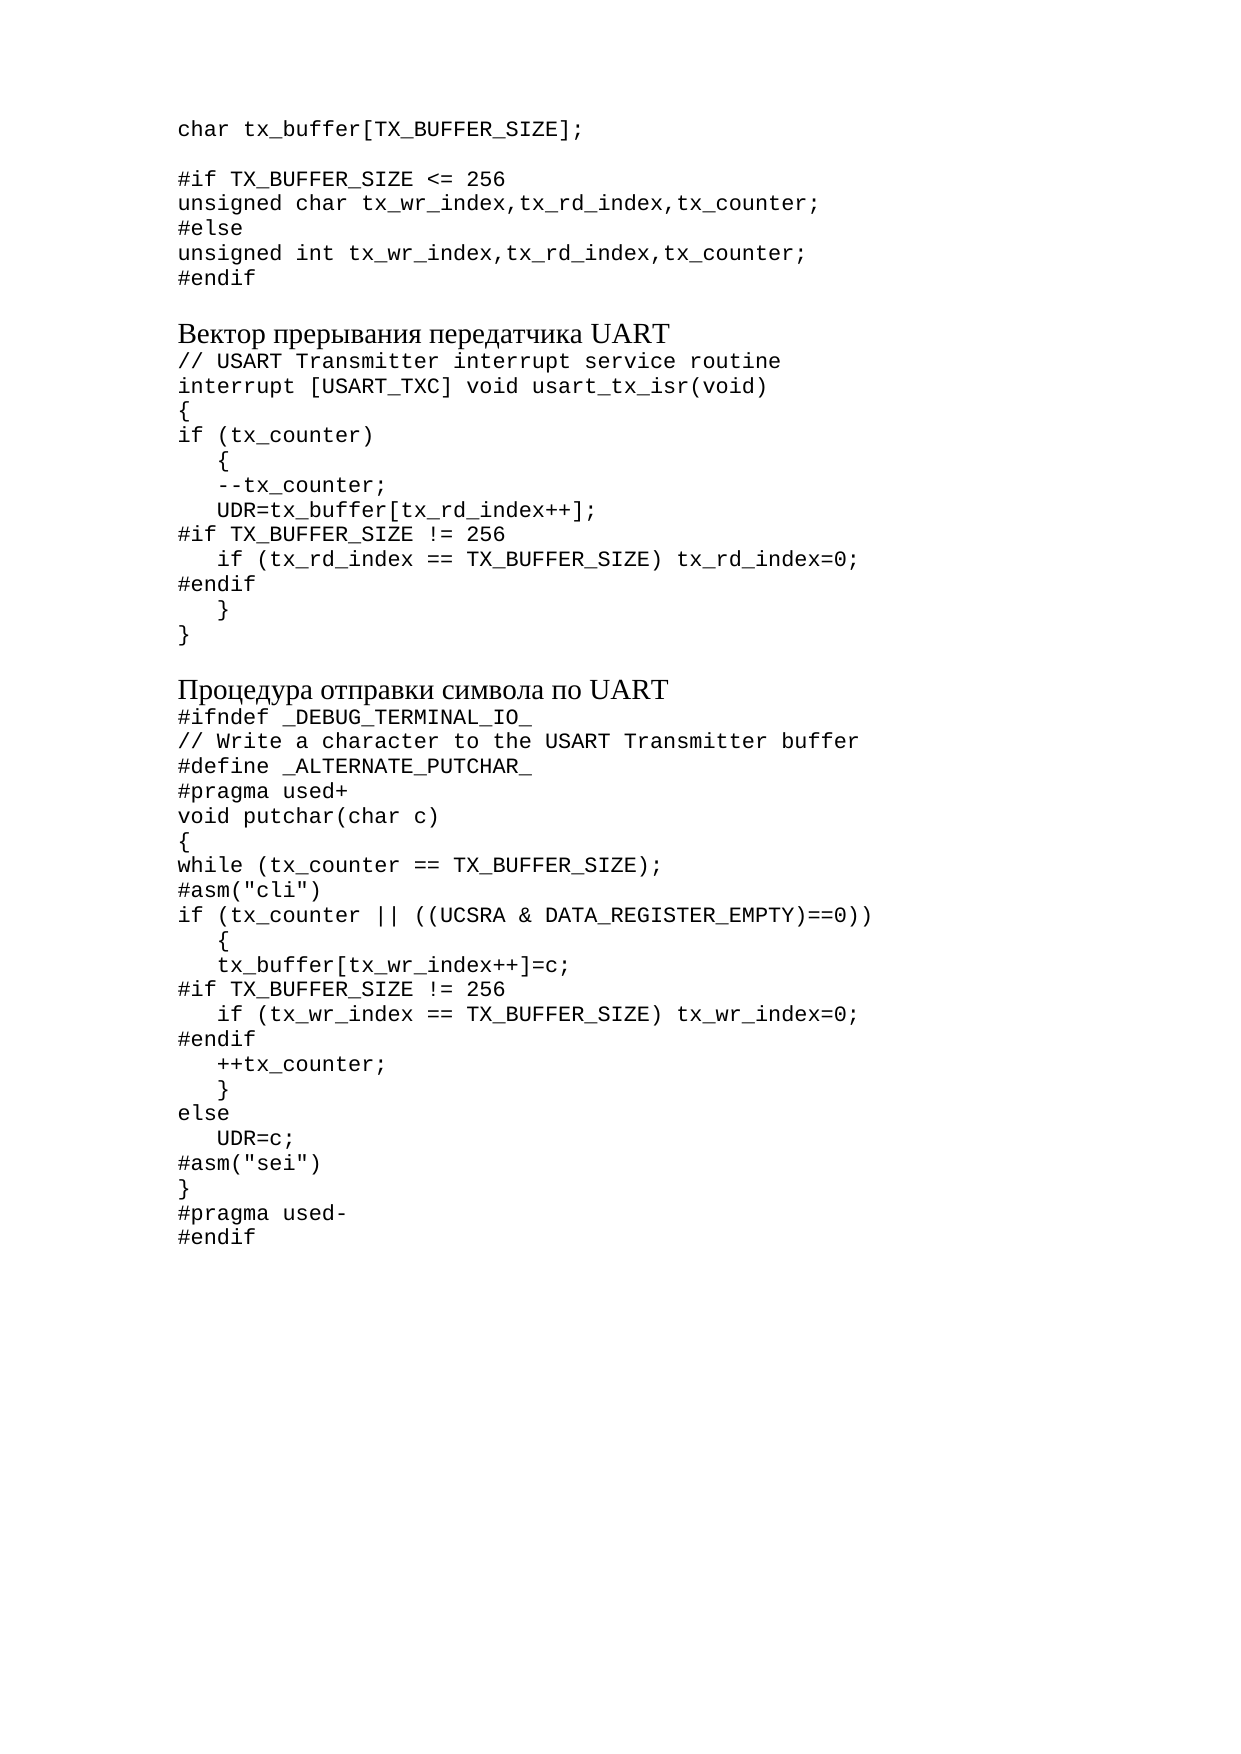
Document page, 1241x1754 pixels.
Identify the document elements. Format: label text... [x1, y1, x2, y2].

text tx_buffer[tx_wr_index++]=c; [177, 954, 1152, 978]
text #ifndef _DEBUG_TERMINAL_IO_ [177, 706, 1152, 731]
text UDR=tx_buffer[tx_rd_index++]; [177, 499, 1152, 523]
text { [177, 929, 1152, 954]
text if (tx_rd_index == TX_BUFFER_SIZE) tx_rd_index=0; [177, 548, 1152, 573]
text #endif [177, 1226, 1152, 1251]
text Процедура отправки символа по UART [177, 672, 1152, 706]
text #pragma used- [177, 1202, 1152, 1226]
text Вектор прерывания передатчика UART [177, 316, 1152, 350]
text else [177, 1102, 1152, 1127]
text if (tx_counter || ((UCSRA & DATA_REGISTER_EMPTY)==0)) [177, 904, 1152, 929]
text unsigned int tx_wr_index,tx_rd_index,tx_counter; [177, 242, 1152, 267]
text #endif [177, 573, 1152, 598]
text if (tx_counter) [177, 424, 1152, 449]
text #endif [177, 267, 1152, 292]
text { [177, 399, 1152, 424]
text --tx_counter; [177, 474, 1152, 499]
text #pragma used+ [177, 780, 1152, 805]
text unsigned char tx_wr_index,tx_rd_index,tx_counter; [177, 192, 1152, 217]
text #if TX_BUFFER_SIZE <= 256 [177, 168, 1152, 192]
text interrupt [USART_TXC] void usart_tx_isr(void) [177, 375, 1152, 399]
text if (tx_wr_index == TX_BUFFER_SIZE) tx_wr_index=0; [177, 1003, 1152, 1028]
text char tx_buffer[TX_BUFFER_SIZE]; [177, 118, 1152, 143]
text UDR=c; [177, 1127, 1152, 1152]
text #if TX_BUFFER_SIZE != 256 [177, 523, 1152, 548]
text #asm("cli") [177, 879, 1152, 904]
text #endif [177, 1028, 1152, 1053]
text { [177, 449, 1152, 474]
text } [177, 598, 1152, 623]
text ++tx_counter; [177, 1053, 1152, 1078]
text } [177, 1078, 1152, 1102]
text void putchar(char c) [177, 805, 1152, 830]
text // Write a character to the USART Transmitter buffer [177, 731, 1152, 755]
text } [177, 623, 1152, 647]
text // USART Transmitter interrupt service routine [177, 350, 1152, 375]
text } [177, 1177, 1152, 1202]
text { [177, 830, 1152, 854]
text #define _ALTERNATE_PUTCHAR_ [177, 755, 1152, 780]
text #if TX_BUFFER_SIZE != 256 [177, 978, 1152, 1003]
text #asm("sei") [177, 1152, 1152, 1177]
text while (tx_counter == TX_BUFFER_SIZE); [177, 854, 1152, 879]
text #else [177, 217, 1152, 242]
